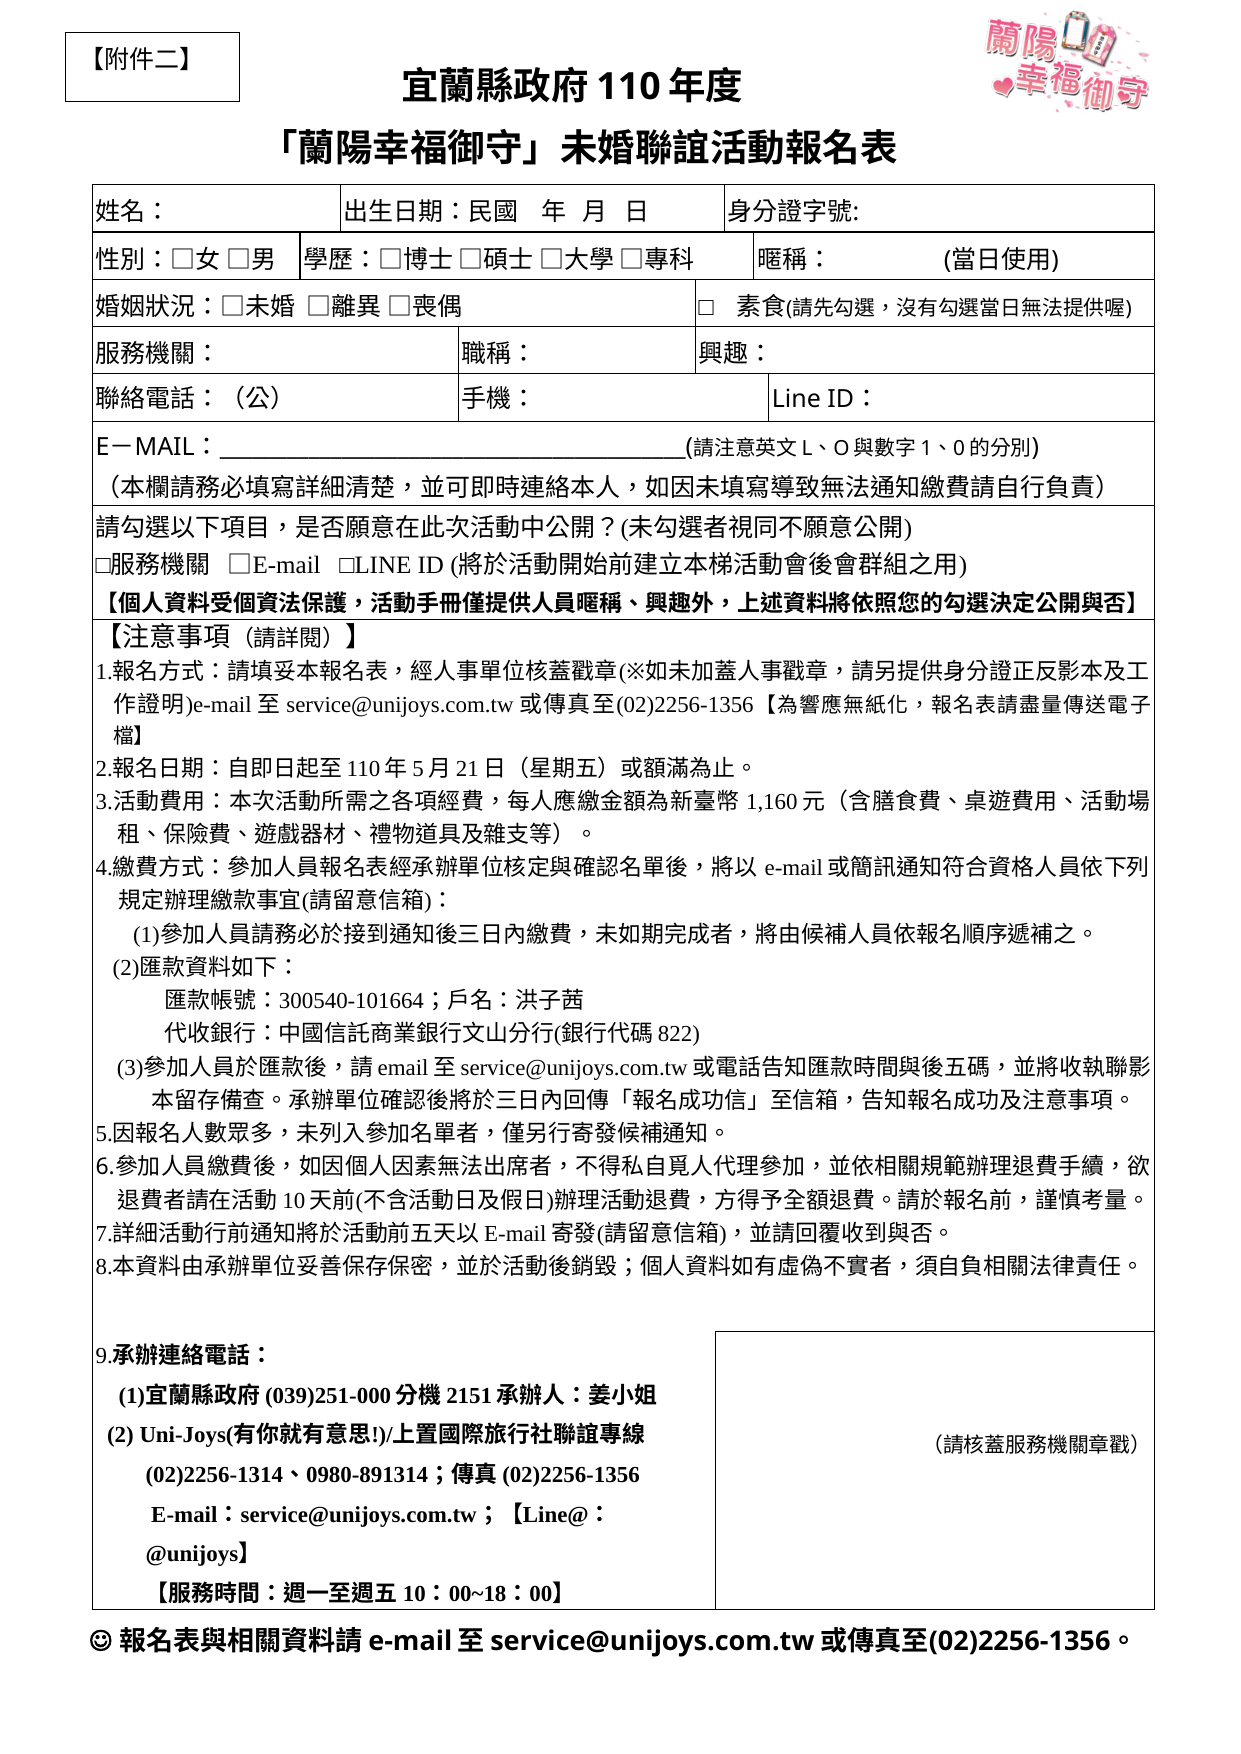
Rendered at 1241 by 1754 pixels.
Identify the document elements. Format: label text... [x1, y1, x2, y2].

table_cell 學歷：□博士 □碩士 □大學 □專科 [301, 233, 753, 279]
picture [982, 0, 1159, 59]
table_cell 請勾選以下項目，是否願意在此次活動中公開？(未勾選者視同不願意公開) □服務機關 □E-mail □LINE ID (將於活動開始前建立本梯活動會後會群組之用) 【個人資料受個資法保護，活動手冊僅提供人員暱稱、興趣外，上述資料將依照您的勾選決定公開與否】 [93, 506, 1154, 618]
table_cell E－MAIL：__________________________________________(請注意英文L、O與數字1、0的分別) （本欄請務必填寫詳細清楚，並可即時連絡本人，如因未填寫導致無法通知繳費請自行負責） [93, 422, 1154, 505]
table_cell 暱稱： (當日使用) [754, 233, 1154, 279]
text 「蘭陽幸福御守」未婚聯誼活動報名表 [75, 122, 1165, 172]
table_cell 手機： [459, 374, 768, 421]
table_cell 9.承辦連絡電話： (1)宜蘭縣政府 (039)251-000分機2151承辦人：姜小姐 (2) Uni-Joys(有你就有意思!)/上置國際旅行社聯誼專線 (02)2256-1314、0980-891314；傳真 (02)2256-1356 E-mail：service@unijoys.com.tw；【Line@：@unijoys】 【服務時間：週一至週五 10：00~18：00】 [93, 1331, 715, 1609]
table_cell 【注意事項（請詳閱）】 1.報名方式：請填妥本報名表，經人事單位核蓋戳章(※如未加蓋人事戳章，請另提供身分證正反影本及工作證明)e-mail至service@unijoys.com.tw或傳真至(02)2256-1356【為響應無紙化，報名表請盡量傳送電子檔】 2.報名日期：自即日起至110年5月21日（星期五）或額滿為止。 3.活動費用：本次活動所需之各項經費，每人應繳金額為新臺幣1,160元（含膳食費、桌遊費用、活動場租、保險費、遊戲器材、禮物道具及雜支等）。 4.繳費方式：參加人員報名表經承辦單位核定與確認名單後，將以e-mail或簡訊通知符合資格人員依下列規定辦理繳款事宜(請留意信箱)： (1)參加人員請務必於接到通知後三日內繳費，未如期完成者，將由候補人員依報名順序遞補之。 (2)匯款資料如下： 匯款帳號：300540-101664；戶名：洪子茜 代收銀行：中國信託商業銀行文山分行(銀行代碼822) (3)參加人員於匯款後，請email至service@unijoys.com.tw或電話告知匯款時間與後五碼，並將收執聯影本留存備查。承辦單位確認後將於三日內回傳「報名成功信」至信箱，告知報名成功及注意事項。 5.因報名人數眾多，未列入參加名單者，僅另行寄發候補通知。 6.參加人員繳費後，如因個人因素無法出席者，不得私自覓人代理參加，並依相關規範辦理退費手續，欲退費者請在活動10天前(不含活動日及假日)辦理活動退費，方得予全額退費。請於報名前，謹慎考量。 7.詳細活動行前通知將於活動前五天以E-mail寄發(請留意信箱)，並請回覆收到與否。 8.本資料由承辦單位妥善保存保密，並於活動後銷毀；個人資料如有虛偽不實者，須自負相關法律責任。 [93, 620, 1154, 1331]
table_cell （請核蓋服務機關章戳） [716, 1332, 1154, 1609]
table_header 姓名： [93, 185, 340, 231]
table_cell 素食(請先勾選，沒有勾選當日無法提供喔) [696, 280, 1154, 326]
table_cell 聯絡電話：（公） [93, 374, 458, 421]
text 宜蘭縣政府110年度 [75, 59, 1165, 109]
text 【附件二】 [79, 39, 224, 76]
table_cell 服務機關： [93, 327, 458, 373]
table_cell Line ID： [769, 374, 1154, 421]
table_cell 性別：□女 □男 [93, 233, 299, 279]
table_header 身分證字號: [725, 185, 1154, 231]
picture [1028, 109, 1146, 122]
text  報名表與相關資料請e-mail至service@unijoys.com.tw或傳真至(02)2256-1356。 [75, 1610, 1165, 1660]
table_cell 興趣： [696, 327, 1154, 373]
table_cell 職稱： [459, 327, 695, 373]
table_cell 婚姻狀況：□未婚 □離異 □喪偶 [93, 280, 695, 326]
table_header 出生日期：民國 年 月 日 [341, 185, 724, 231]
